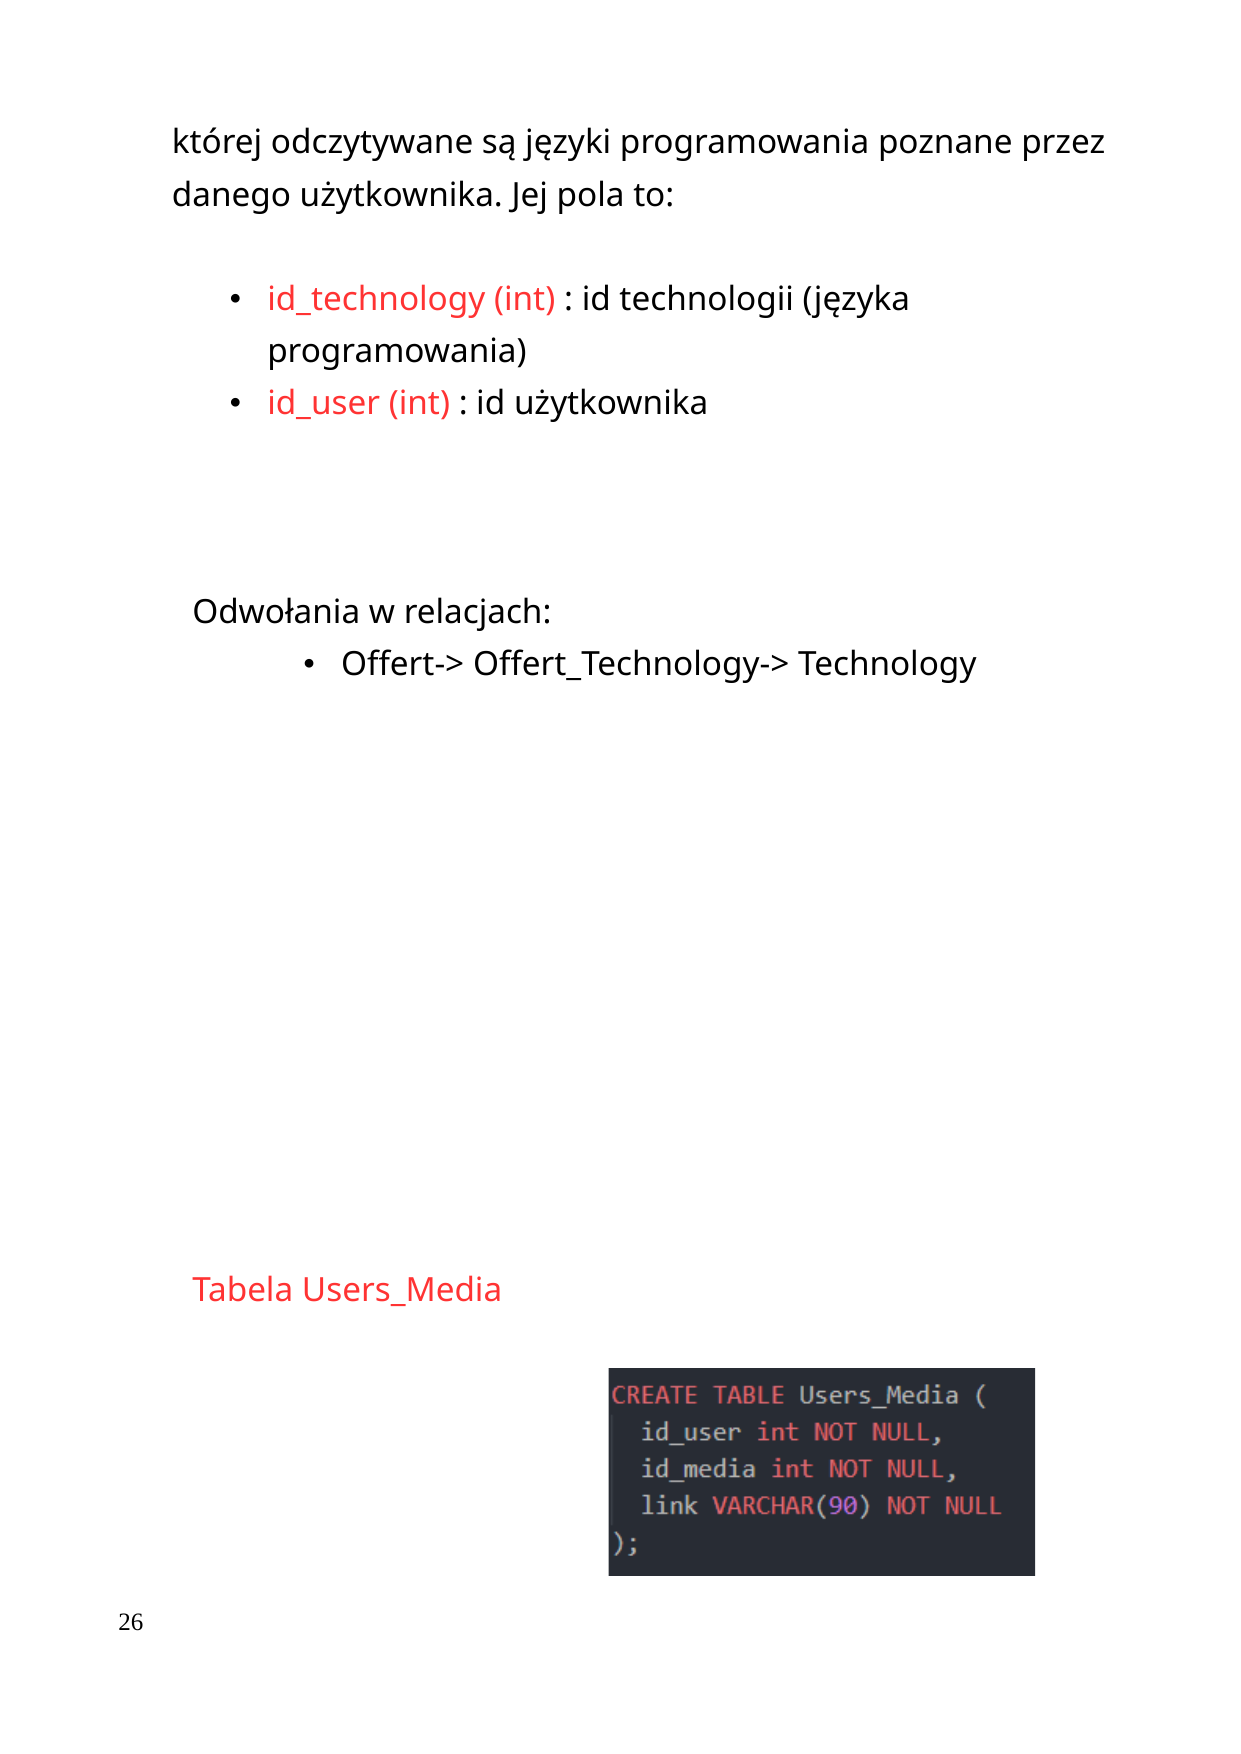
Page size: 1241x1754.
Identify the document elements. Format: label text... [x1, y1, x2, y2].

text której odczytywane są języki programowania poznane przez danego użytkownika. Jej pola to: [172, 118, 1122, 216]
list id_user (int) : id użytkownika [229, 379, 1122, 424]
list id_technology (int) : id technologii (języka programowania) [229, 275, 1122, 372]
list Offert-> Offert_Technology-> Technology [303, 640, 1122, 685]
text Odwołania w relacjach: [118, 588, 1122, 633]
text Tabela Users_Media [118, 1266, 1122, 1312]
